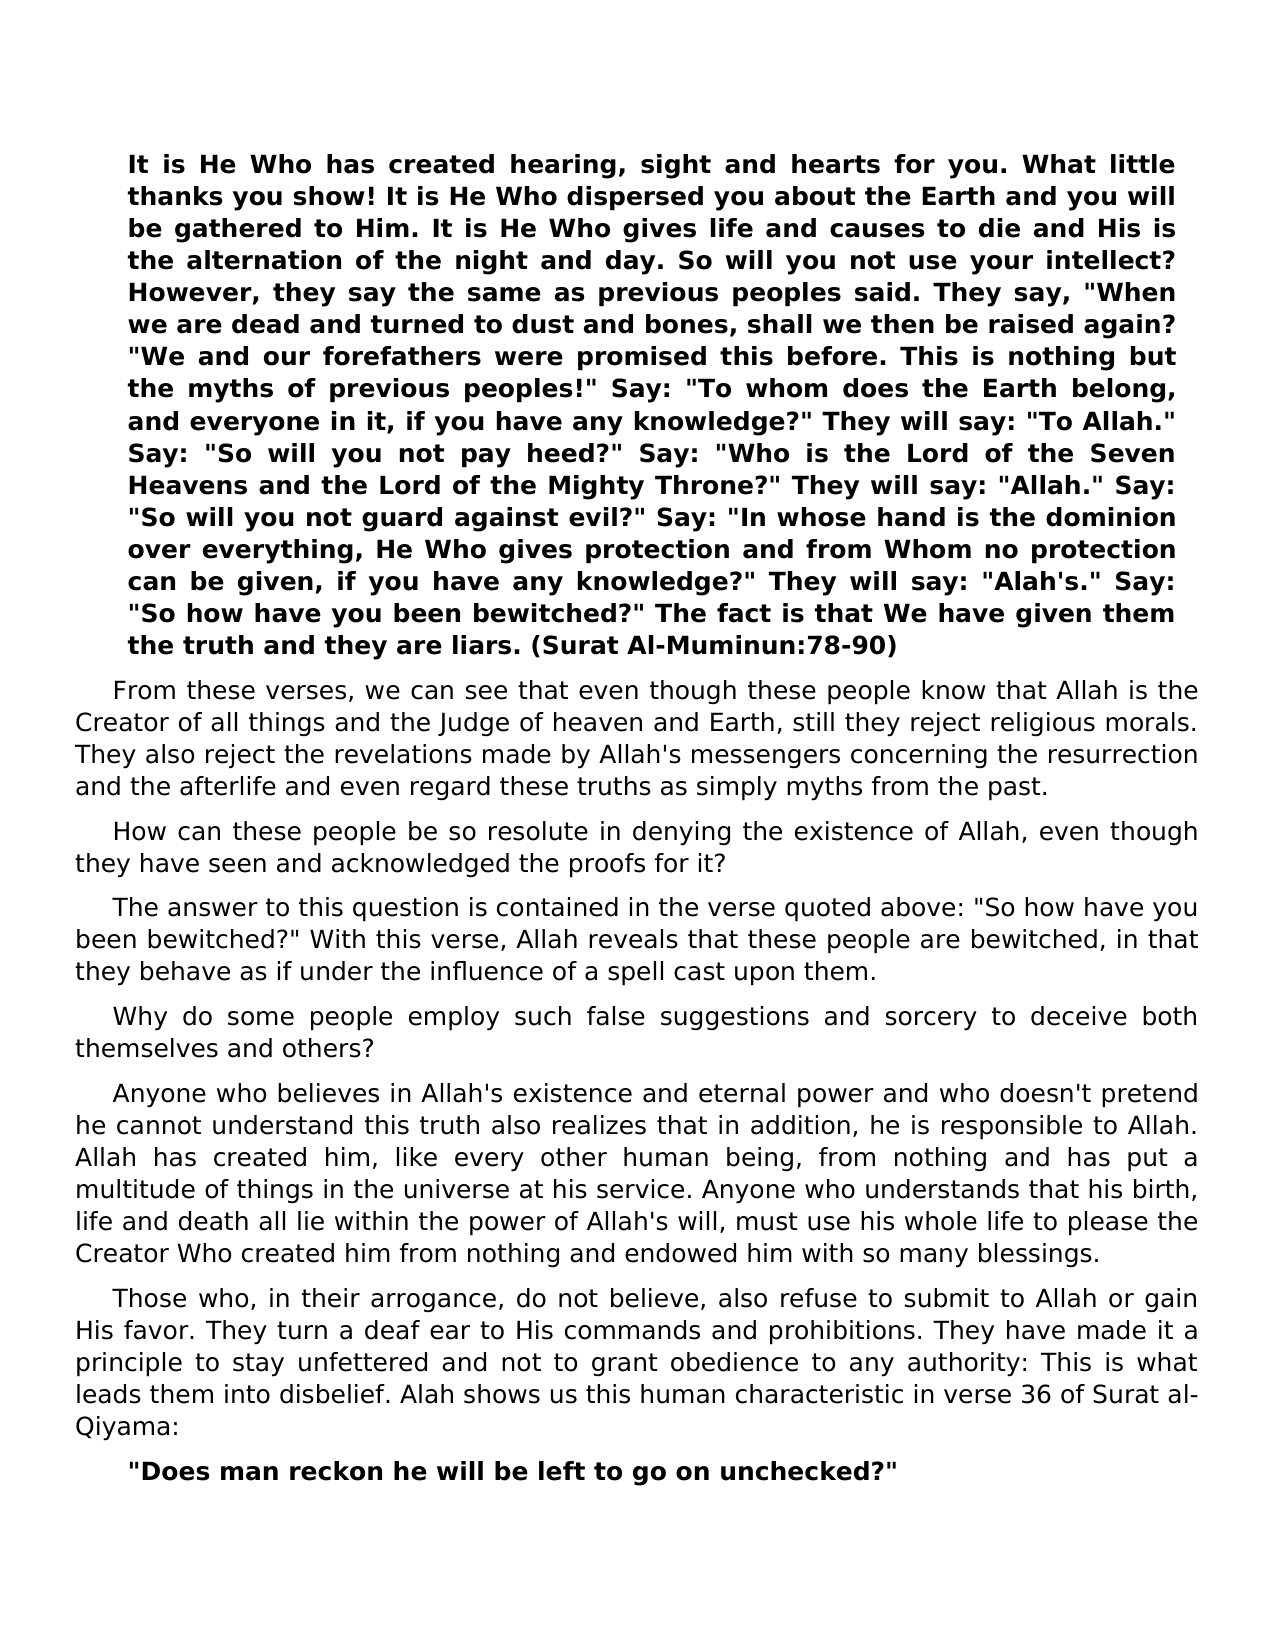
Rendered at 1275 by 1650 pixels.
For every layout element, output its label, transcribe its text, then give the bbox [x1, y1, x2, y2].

text Why do some people employ such false suggestions and sorcery to deceive both themselves and others? [75, 1002, 1200, 1063]
text It is He Who has created hearing, sight and hearts for you. What little thanks you show! It is He Who dispersed you about the Earth and you will be gathered to Him. It is He Who gives life and causes to die and His is the alternation of the night and day. So will you not use your intellect? However, they say the same as previous peoples said. They say, "When we are dead and turned to dust and bones, shall we then be raised again? "We and our forefathers were promised this before. This is nothing but the myths of previous peoples!" Say: "To whom does the Earth belong, and everyone in it, if you have any knowledge?" They will say: "To Allah." Say: "So will you not pay heed?" Say: "Who is the Lord of the Seven Heavens and the Lord of the Mighty Throne?" They will say: "Allah." Say: "So will you not guard against evil?" Say: "In whose hand is the dominion over everything, He Who gives protection and from Whom no protection can be given, if you have any knowledge?" They will say: "Alah's." Say: "So how have you been bewitched?" The fact is that We have given them the truth and they are liars. (Surat Al-Muminun:78-90) [127, 150, 1177, 660]
text "Does man reckon he will be left to go on unchecked?" [127, 1457, 1177, 1486]
text From these verses, we can see that even though these people know that Allah is the Creator of all things and the Judge of heaven and Earth, still they reject religious morals. They also reject the revelations made by Allah's messengers concerning the resurrection and the afterlife and even regard these truths as simply myths from the past. [75, 676, 1200, 801]
text The answer to this question is contained in the verse quoted above: "So how have you been bewitched?" With this verse, Allah reveals that these people are bewitched, in that they behave as if under the influence of a spell cast upon them. [75, 893, 1200, 987]
text Those who, in their arrogance, do not believe, also refuse to submit to Allah or gain His favor. They turn a deaf ear to His commands and prohibitions. They have made it a principle to stay unfettered and not to grant obedience to any authority: This is what leads them into disbelief. Alah shows us this human characteristic in verse 36 of Surat al-Qiyama: [75, 1284, 1200, 1441]
text How can these people be so resolute in denying the existence of Allah, even though they have seen and acknowledged the proofs for it? [75, 817, 1200, 878]
text Anyone who believes in Allah's existence and eternal power and who doesn't pretend he cannot understand this truth also realizes that in addition, he is responsible to Allah. Allah has created him, like every other human being, from nothing and has put a multitude of things in the universe at his service. Anyone who understands that his birth, life and death all lie within the power of Allah's will, must use his whole life to please the Creator Who created him from nothing and endowed him with so many blessings. [75, 1079, 1200, 1268]
